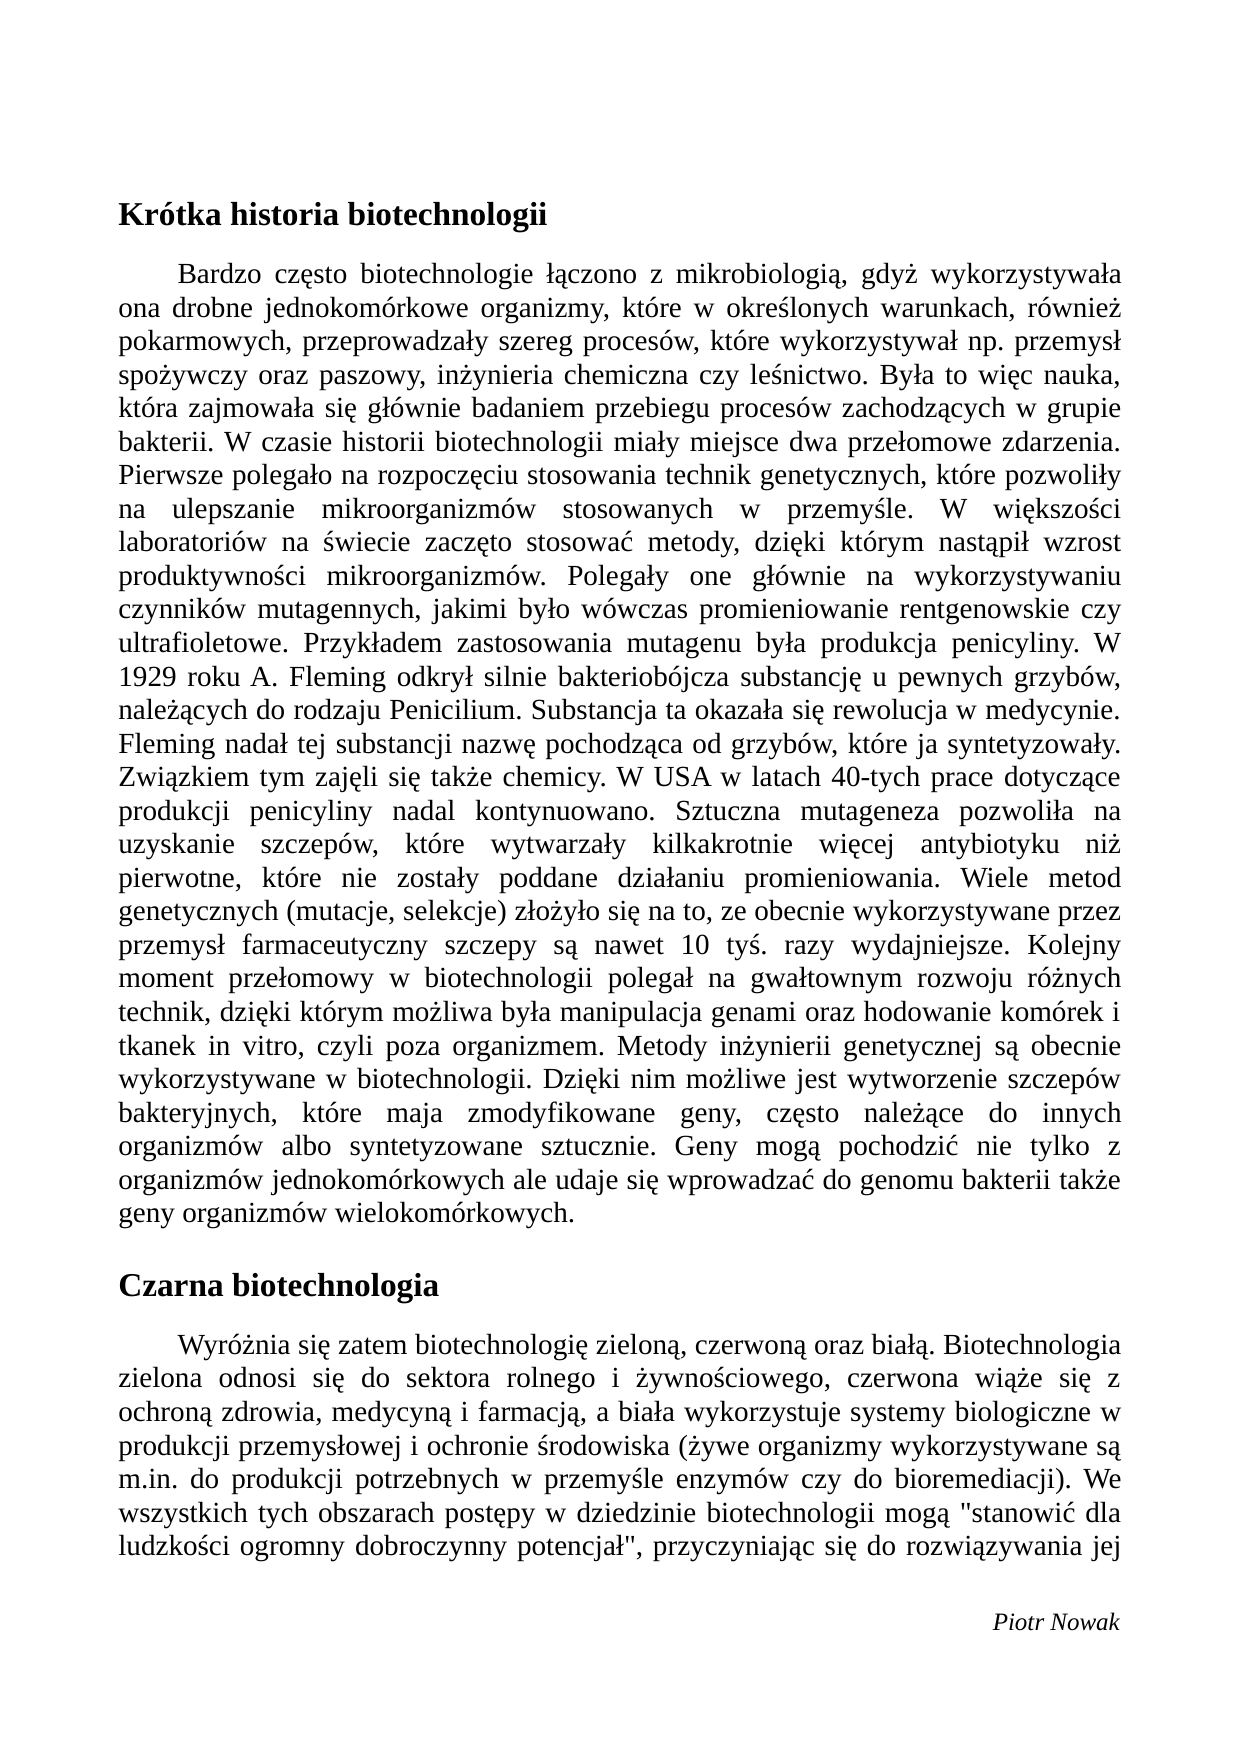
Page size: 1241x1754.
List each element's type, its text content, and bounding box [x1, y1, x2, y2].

text Wyróżnia się zatem biotechnologię zieloną, czerwoną oraz białą. Biotechnologia zielona odnosi się do sektora rolnego i żywnościowego, czerwona wiąże się z ochroną zdrowia, medycyną i farmacją, a biała wykorzystuje systemy biologiczne w produkcji przemysłowej i ochronie środowiska (żywe organizmy wykorzystywane są m.in. do produkcji potrzebnych w przemyśle enzymów czy do bioremediacji). We wszystkich tych obszarach postępy w dziedzinie biotechnologii mogą "stanowić dla ludzkości ogromny dobroczynny potencjał", przyczyniając się do rozwiązywania jej [118, 1327, 1122, 1562]
text Krótka historia biotechnologii [118, 194, 1122, 232]
text Bardzo często biotechnologie łączono z mikrobiologią, gdyż wykorzystywała ona drobne jednokomórkowe organizmy, które w określonych warunkach, również pokarmowych, przeprowadzały szereg procesów, które wykorzystywał np. przemysł spożywczy oraz paszowy, inżynieria chemiczna czy leśnictwo. Była to więc nauka, która zajmowała się głównie badaniem przebiegu procesów zachodzących w grupie bakterii. W czasie historii biotechnologii miały miejsce dwa przełomowe zdarzenia. Pierwsze polegało na rozpoczęciu stosowania technik genetycznych, które pozwoliły na ulepszanie mikroorganizmów stosowanych w przemyśle. W większości laboratoriów na świecie zaczęto stosować metody, dzięki którym nastąpił wzrost produktywności mikroorganizmów. Polegały one głównie na wykorzystywaniu czynników mutagennych, jakimi było wówczas promieniowanie rentgenowskie czy ultrafioletowe. Przykładem zastosowania mutagenu była produkcja penicyliny. W 1929 roku A. Fleming odkrył silnie bakteriobójcza substancję u pewnych grzybów, należących do rodzaju Penicilium. Substancja ta okazała się rewolucja w medycynie. Fleming nadał tej substancji nazwę pochodząca od grzybów, które ja syntetyzowały. Związkiem tym zajęli się także chemicy. W USA w latach 40-tych prace dotyczące produkcji penicyliny nadal kontynuowano. Sztuczna mutageneza pozwoliła na uzyskanie szczepów, które wytwarzały kilkakrotnie więcej antybiotyku niż pierwotne, które nie zostały poddane działaniu promieniowania. Wiele metod genetycznych (mutacje, selekcje) złożyło się na to, ze obecnie wykorzystywane przez przemysł farmaceutyczny szczepy są nawet 10 tyś. razy wydajniejsze. Kolejny moment przełomowy w biotechnologii polegał na gwałtownym rozwoju różnych technik, dzięki którym możliwa była manipulacja genami oraz hodowanie komórek i tkanek in vitro, czyli poza organizmem. Metody inżynierii genetycznej są obecnie wykorzystywane w biotechnologii. Dzięki nim możliwe jest wytworzenie szczepów bakteryjnych, które maja zmodyfikowane geny, często należące do innych organizmów albo syntetyzowane sztucznie. Geny mogą pochodzić nie tylko z organizmów jednokomórkowych ale udaje się wprowadzać do genomu bakterii także geny organizmów wielokomórkowych. [118, 256, 1122, 1229]
text Czarna biotechnologia [118, 1265, 1122, 1303]
